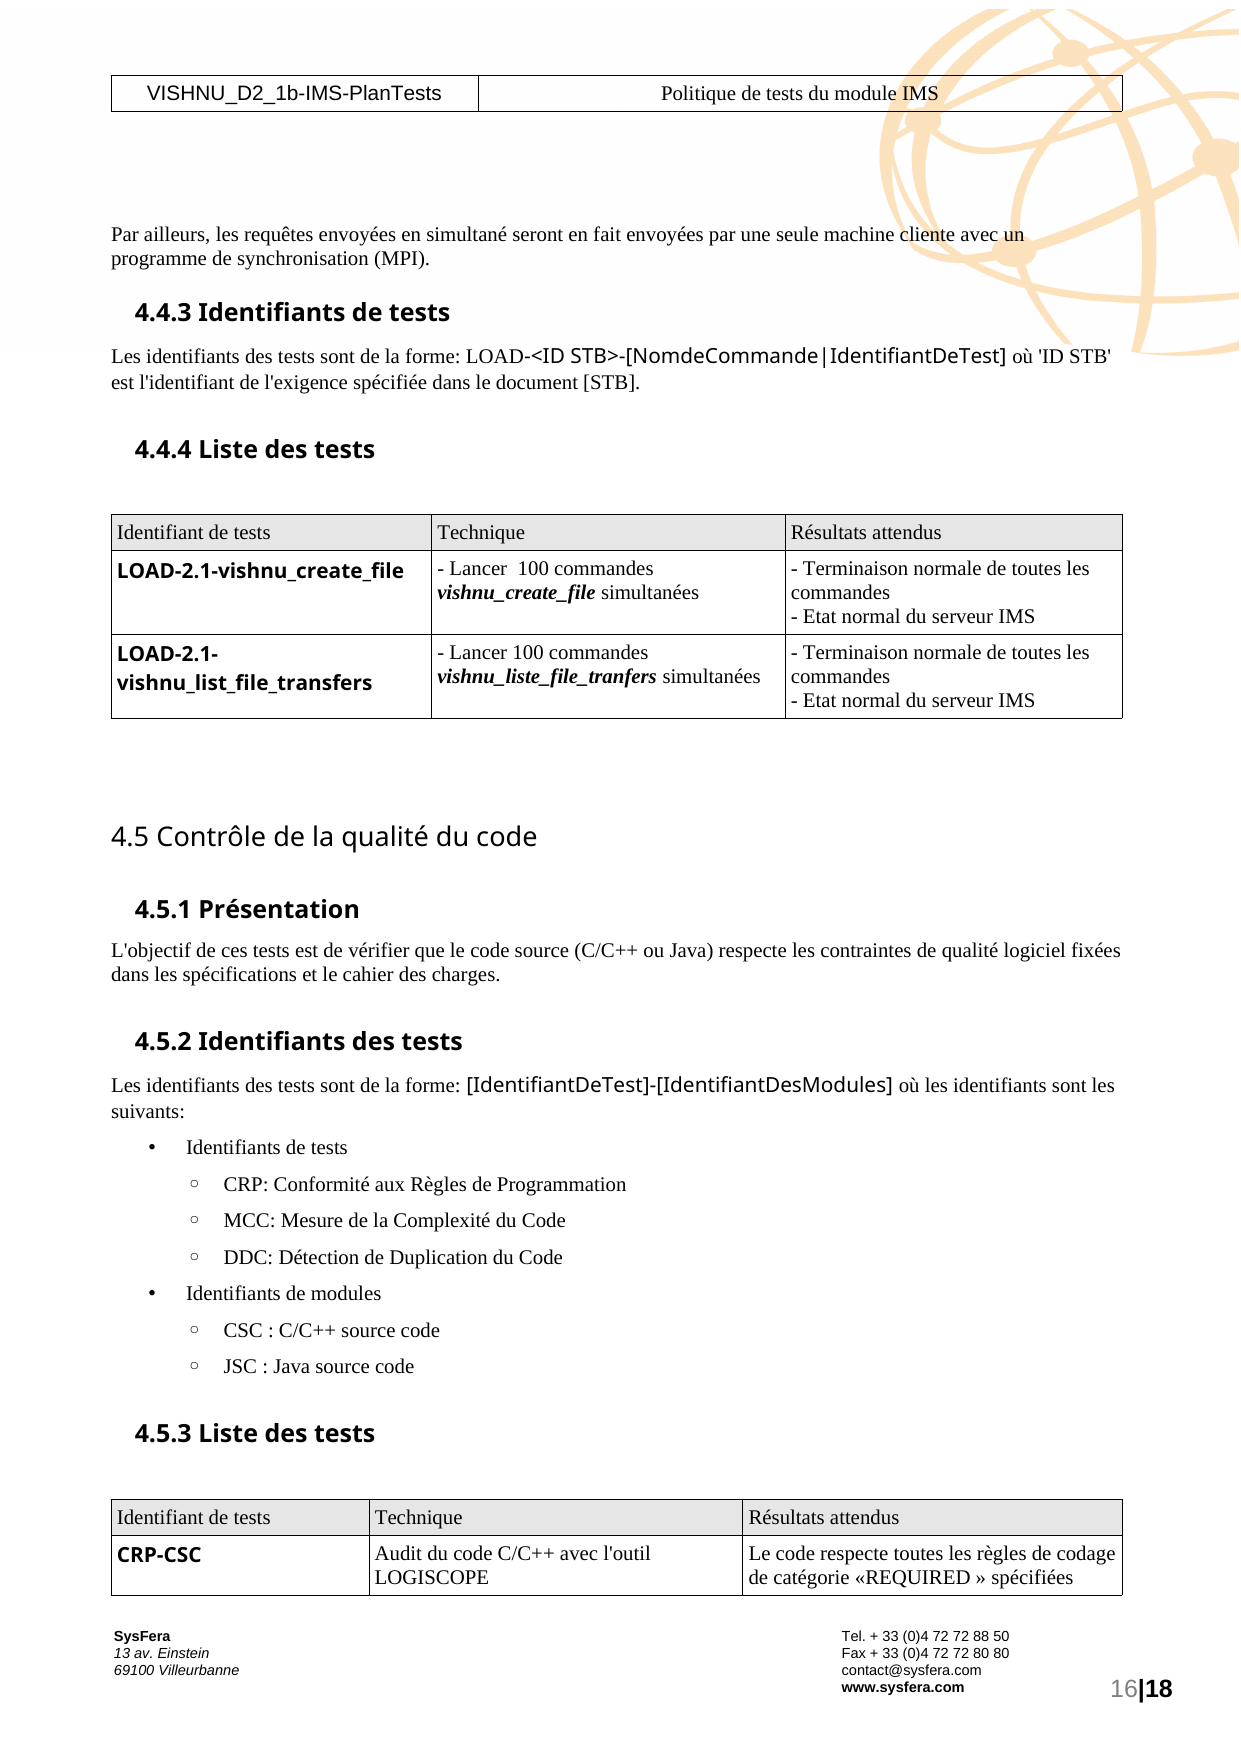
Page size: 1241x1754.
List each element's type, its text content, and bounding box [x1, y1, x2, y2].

picture [512, 350, 520, 356]
table_cell - Lancer 100 commandes vishnu_create_file simultanées [432, 551, 785, 634]
list Identifiants de tests [148, 1135, 1122, 1159]
list CSC : C/C++ source code [186, 1318, 1122, 1342]
subtitle Contrôle de la qualité du code [111, 817, 1122, 854]
table_header Technique [432, 515, 785, 550]
list DDC: Détection de Duplication du Code [186, 1245, 1122, 1269]
text Les identifiants des tests sont de la forme: [IdentifiantDeTest]-[IdentifiantDesModules] où les identifiants sont les suivants: [111, 1070, 1122, 1123]
subtitle Présentation [134, 891, 1122, 925]
table_header Identifiant de tests [112, 1500, 369, 1535]
list CRP: Conformité aux Règles de Programmation [186, 1172, 1122, 1196]
list JSC : Java source code [186, 1354, 1122, 1378]
table_header Technique [370, 1500, 742, 1535]
list MCC: Mesure de la Complexité du Code [186, 1208, 1122, 1232]
table_header Identifiant de tests [112, 515, 431, 550]
text Les identifiants des tests sont de la forme: LOAD-<ID STB>-[NomdeCommande|IdentifiantDeTest] où 'ID STB' est l'identifiant de l'exigence spécifiée dans le document [STB]. [111, 357, 1122, 394]
table_header Résultats attendus [743, 1500, 1122, 1535]
table_header Résultats attendus [786, 515, 1122, 550]
picture [1052, 350, 1060, 356]
table_cell - Terminaison normale de toutes les commandes - Etat normal du serveur IMS [786, 551, 1122, 634]
text L'objectif de ces tests est de vérifier que le code source (C/C++ ou Java) respecte les contraintes de qualité logiciel fixées dans les spécifications et le cahier des charges. [111, 938, 1122, 986]
picture [936, 350, 944, 356]
subtitle Liste des tests [134, 1416, 1122, 1450]
table_cell LOAD-2.1-vishnu_create_file [112, 551, 431, 634]
table_cell CRP-CSC [112, 1536, 369, 1594]
table_cell Audit du code C/C++ avec l'outil LOGISCOPE [370, 1536, 742, 1594]
table_cell - Lancer 100 commandes vishnu_liste_file_tranfers simultanées [432, 635, 785, 717]
subtitle Identifiants des tests [134, 1023, 1122, 1058]
subtitle Liste des tests [134, 431, 1122, 465]
table_cell Le code respecte toutes les règles de codage de catégorie «REQUIRED » spécifiées pour le projet [SCL] sauf dérogation clairement documentée dans le code. [743, 1536, 1122, 1594]
table_cell - Terminaison normale de toutes les commandes - Etat normal du serveur IMS [786, 635, 1122, 717]
list Identifiants de modules [148, 1281, 1122, 1305]
picture [553, 350, 561, 356]
picture [1, 9, 1239, 356]
table_cell LOAD-2.1-vishnu_list_file_transfers [112, 635, 431, 717]
